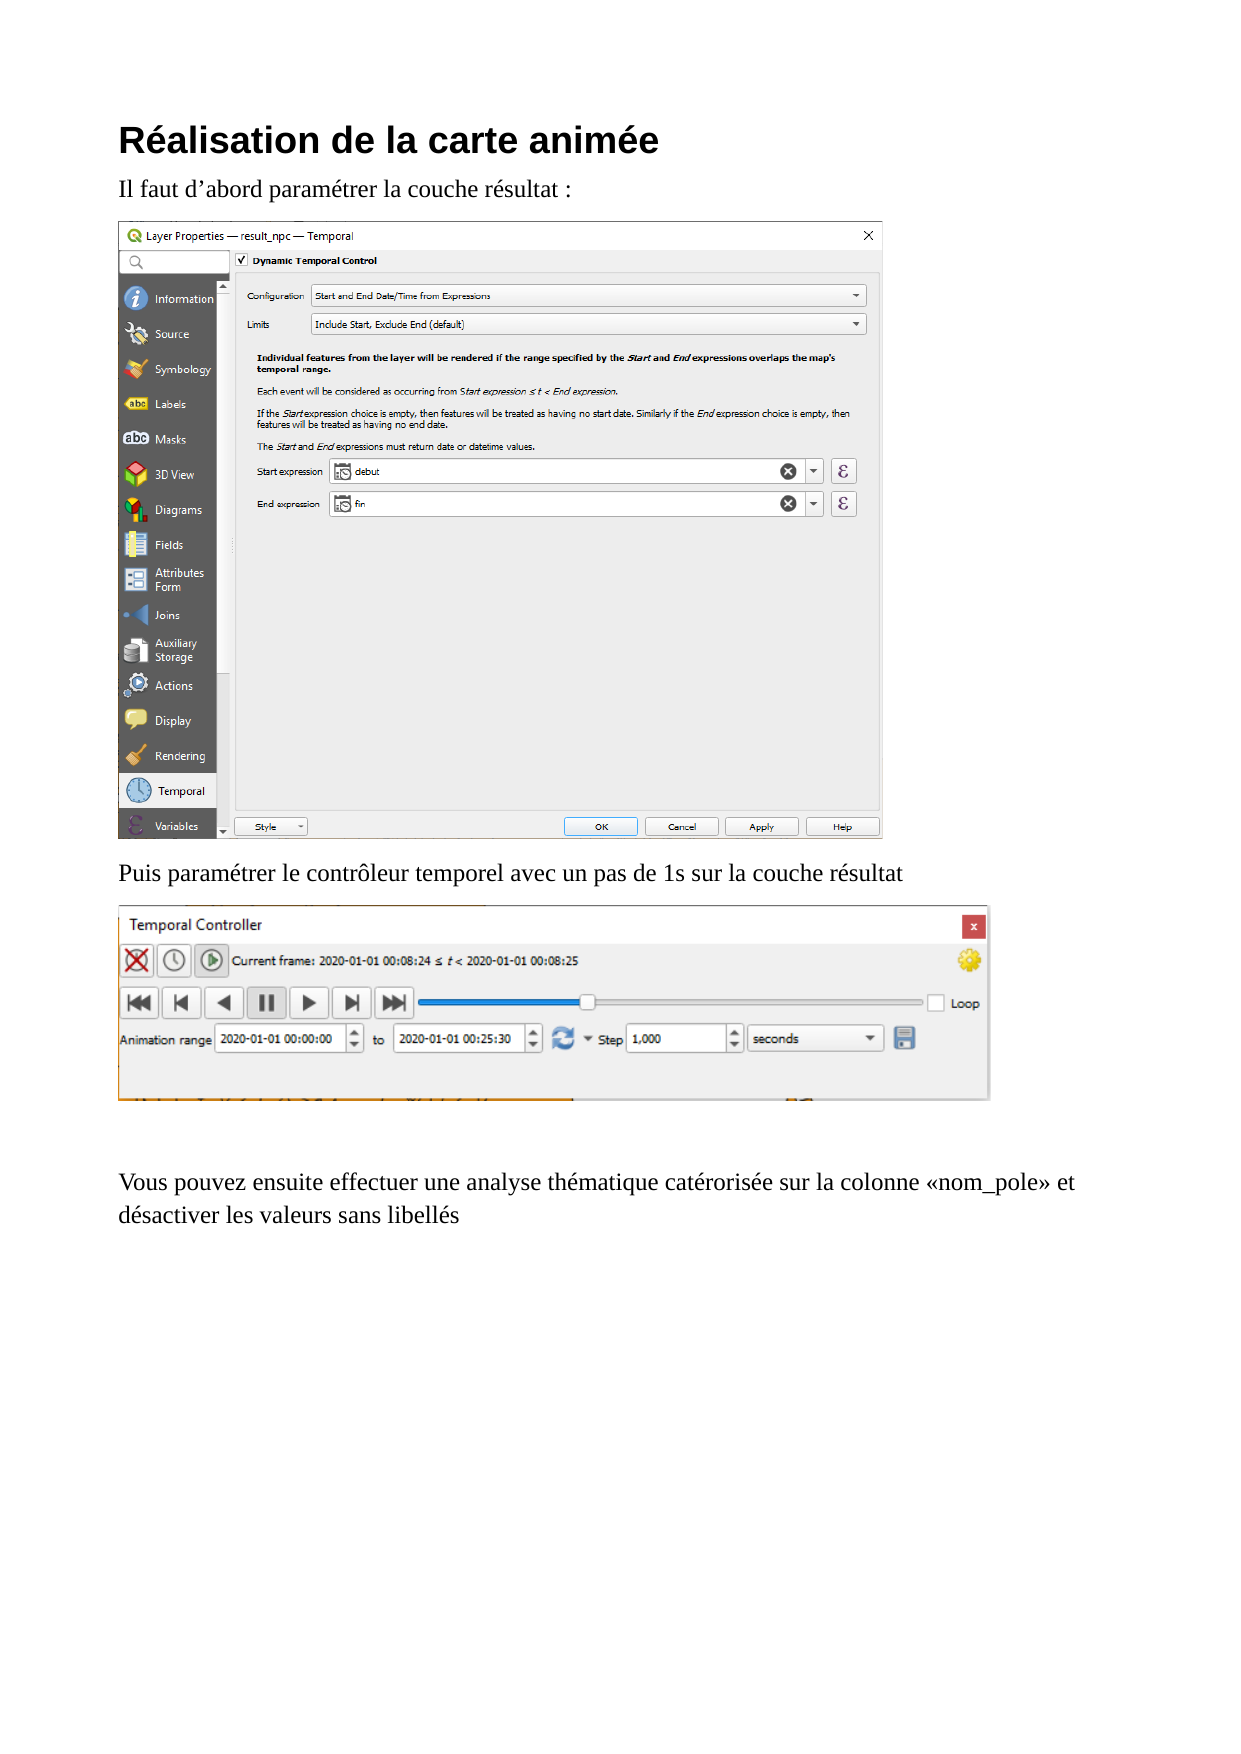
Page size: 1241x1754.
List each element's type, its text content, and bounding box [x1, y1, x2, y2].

text Puis paramétrer le contrôleur temporel avec un pas de 1s sur la couche résultat [118, 858, 1122, 887]
picture [118, 905, 991, 1101]
text Vous pouvez ensuite effectuer une analyse thématique catérorisée sur la colonne «nom_pole» et désactiver les valeurs sans libellés [118, 1167, 1122, 1229]
subtitle Réalisation de la carte animée [118, 118, 1122, 162]
text Il faut d’abord paramétrer la couche résultat : [118, 174, 1122, 203]
picture [118, 221, 883, 839]
